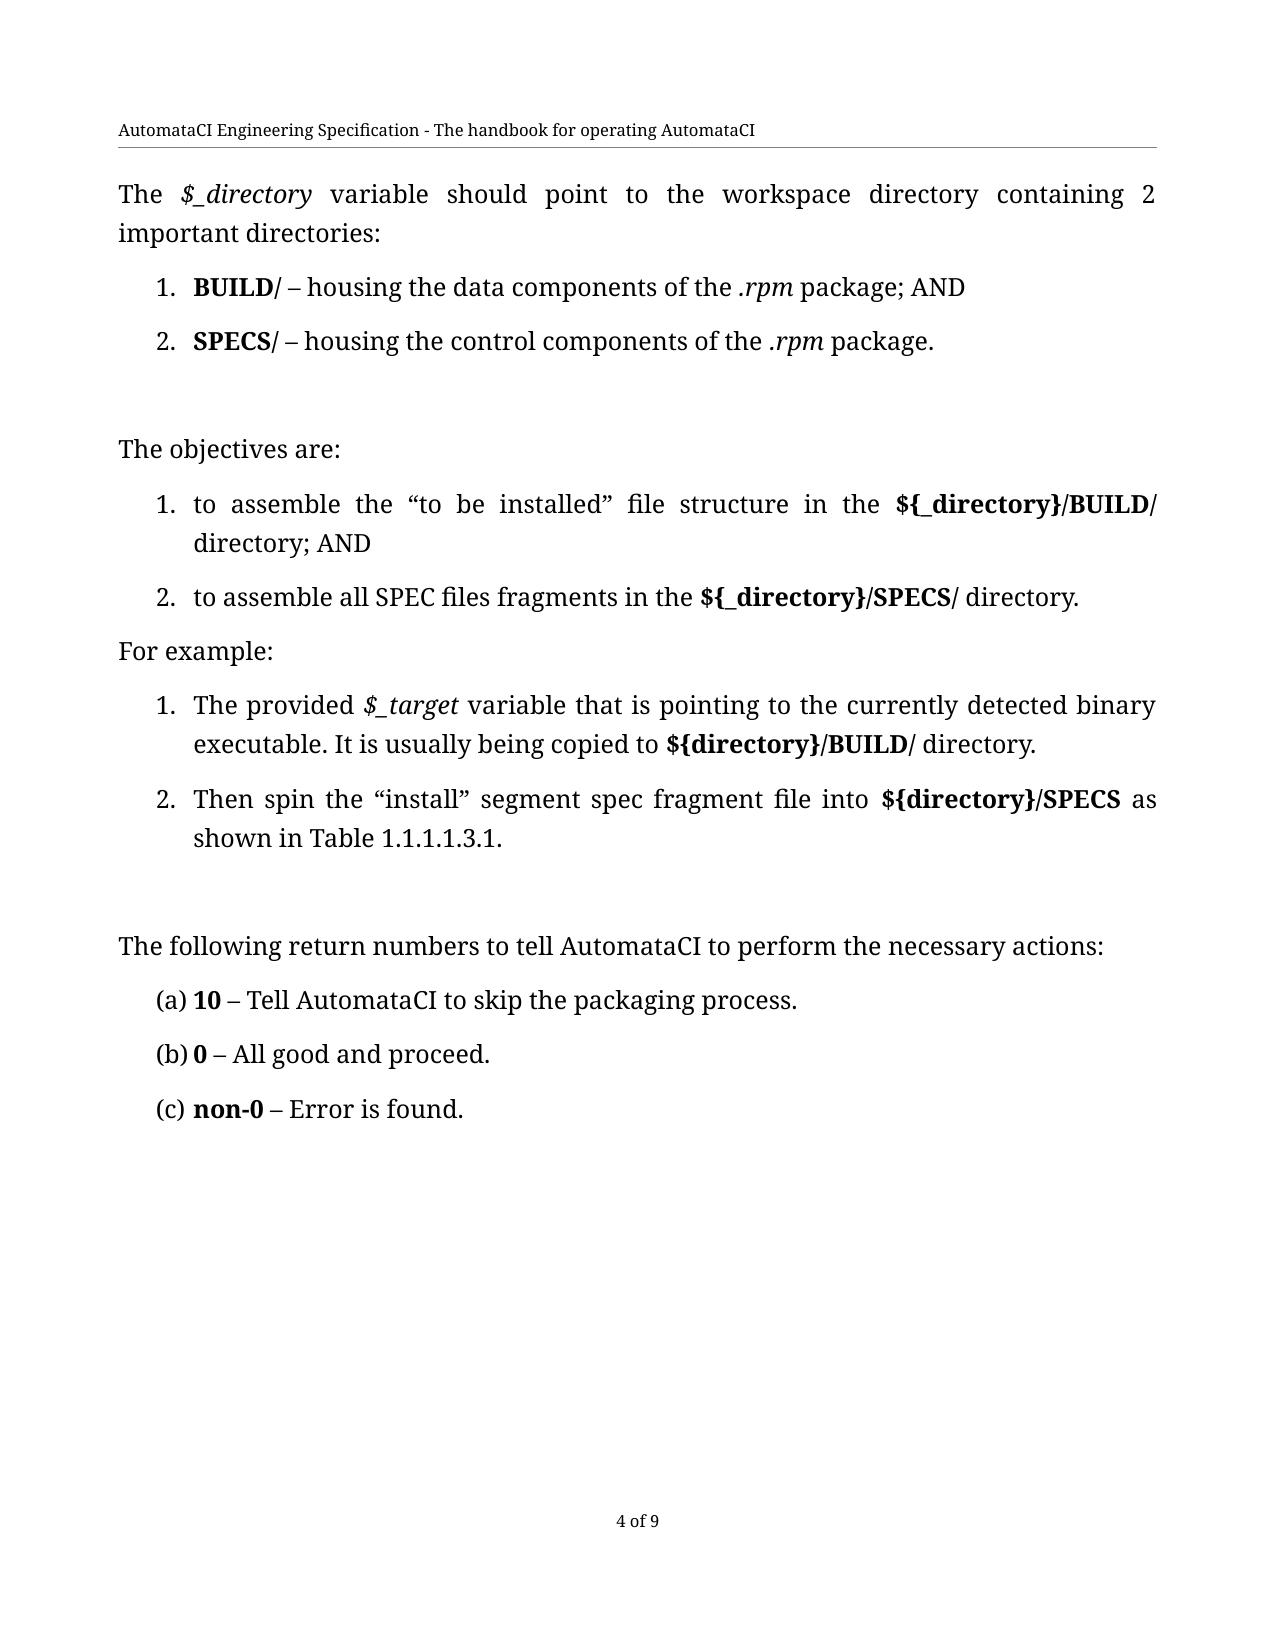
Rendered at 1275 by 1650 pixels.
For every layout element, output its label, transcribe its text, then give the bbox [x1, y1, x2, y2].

list to assemble all SPEC files fragments in the ${_directory}/SPECS/ directory. [156, 580, 1157, 614]
list Then spin the “install” segment spec fragment file into ${directory}/SPECS as shown in Table 1.1.1.1.3.1. [156, 781, 1157, 854]
text The $_directory variable should point to the workspace directory containing 2 important directories: [118, 176, 1157, 249]
text The following return numbers to tell AutomataCI to perform the necessary actions: [118, 929, 1157, 963]
list The provided $_target variable that is pointing to the currently detected binary executable. It is usually being copied to ${directory}/BUILD/ directory. [156, 688, 1157, 761]
list non-0 – Error is found. [156, 1091, 1157, 1125]
list 10 – Tell AutomataCI to skip the packaging process. [156, 983, 1157, 1017]
list BUILD/ – housing the data components of the .rpm package; AND [156, 270, 1157, 304]
text The objectives are: [118, 432, 1157, 466]
list to assemble the “to be installed” file structure in the ${_directory}/BUILD/ directory; AND [156, 486, 1157, 559]
list SPECS/ – housing the control components of the .rpm package. [156, 324, 1157, 358]
list 0 – All good and proceed. [156, 1037, 1157, 1071]
text For example: [118, 634, 1157, 668]
